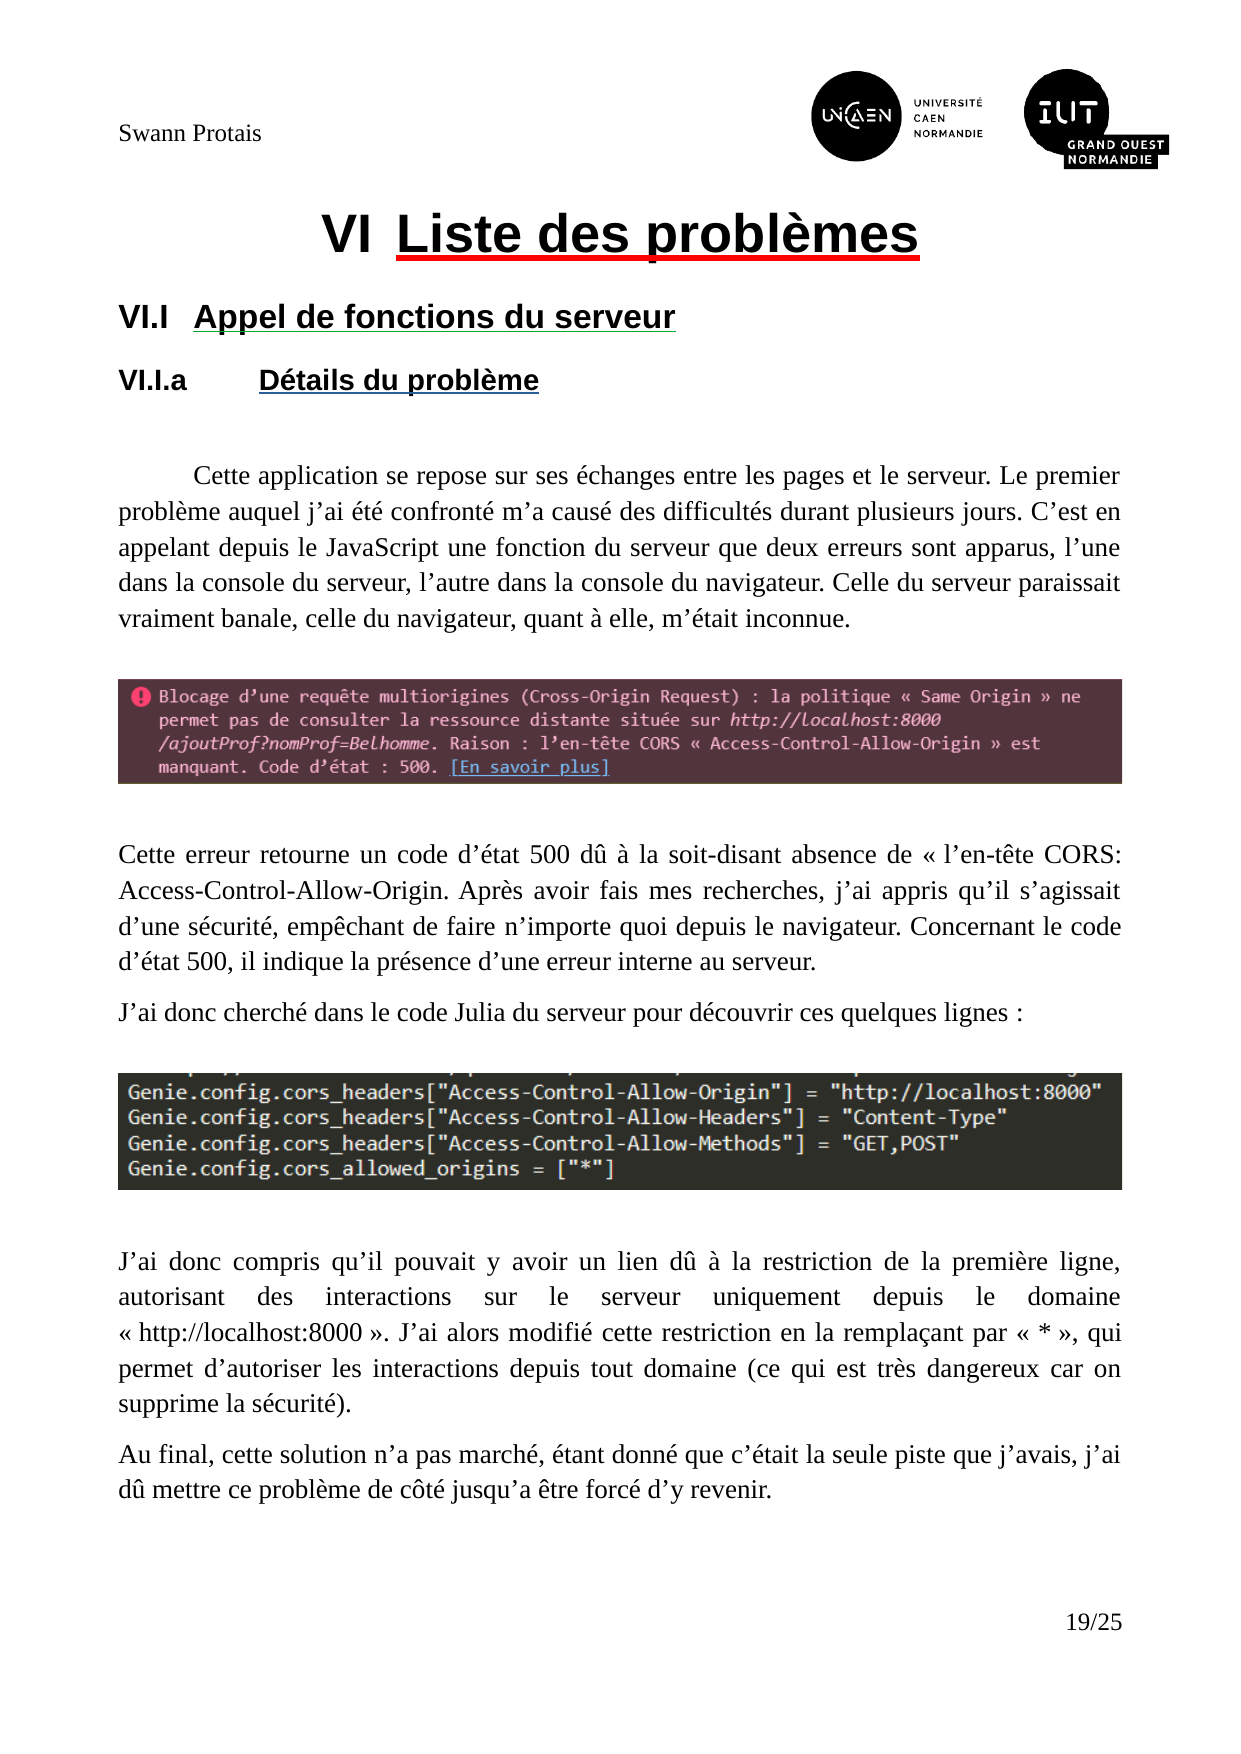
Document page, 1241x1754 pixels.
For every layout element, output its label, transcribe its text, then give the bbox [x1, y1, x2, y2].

picture [118, 679, 1123, 784]
picture [118, 1073, 1123, 1190]
text J’ai donc compris qu’il pouvait y avoir un lien dû à la restriction de la première ligne, autorisant des interactions sur le serveur uniquement depuis le domaine « http://localhost:8000 ». J’ai alors modifié cette restriction en la remplaçant par « * », qui permet d’autoriser les interactions depuis tout domaine (ce qui est très dangereux car on supprime la sécurité). [118, 1244, 1122, 1419]
picture [1001, 67, 1194, 175]
text J’ai donc cherché dans le code Julia du serveur pour découvrir ces quelques lignes : [118, 996, 1122, 1027]
text Au final, cette solution n’a pas marché, étant donné que c’était la seule piste que j’avais, j’ai dû mettre ce problème de côté jusqu’a être forcé d’y revenir. [118, 1438, 1122, 1505]
subtitle Appel de fonctions du serveur [118, 297, 1122, 336]
text Cette application se repose sur ses échanges entre les pages et le serveur. Le premier problème auquel j’ai été confronté m’a causé des difficultés durant plusieurs jours. C’est en appelant depuis le JavaScript une fonction du serveur que deux erreurs sont apparus, l’une dans la console du serveur, l’autre dans la console du navigateur. Celle du serveur paraissait vraiment banale, celle du navigateur, quant à elle, m’était inconnue. [118, 459, 1122, 633]
subtitle Liste des problèmes [118, 201, 1122, 264]
picture [800, 58, 993, 174]
text Cette erreur retourne un code d’état 500 dû à la soit-disant absence de « l’en-tête CORS: Access-Control-Allow-Origin. Après avoir fais mes recherches, j’ai appris qu’il s’agissait d’une sécurité, empêchant de faire n’importe quoi depuis le navigateur. Concernant le code d’état 500, il indique la présence d’une erreur interne au serveur. [118, 838, 1122, 977]
subtitle Détails du problème [118, 363, 1122, 396]
